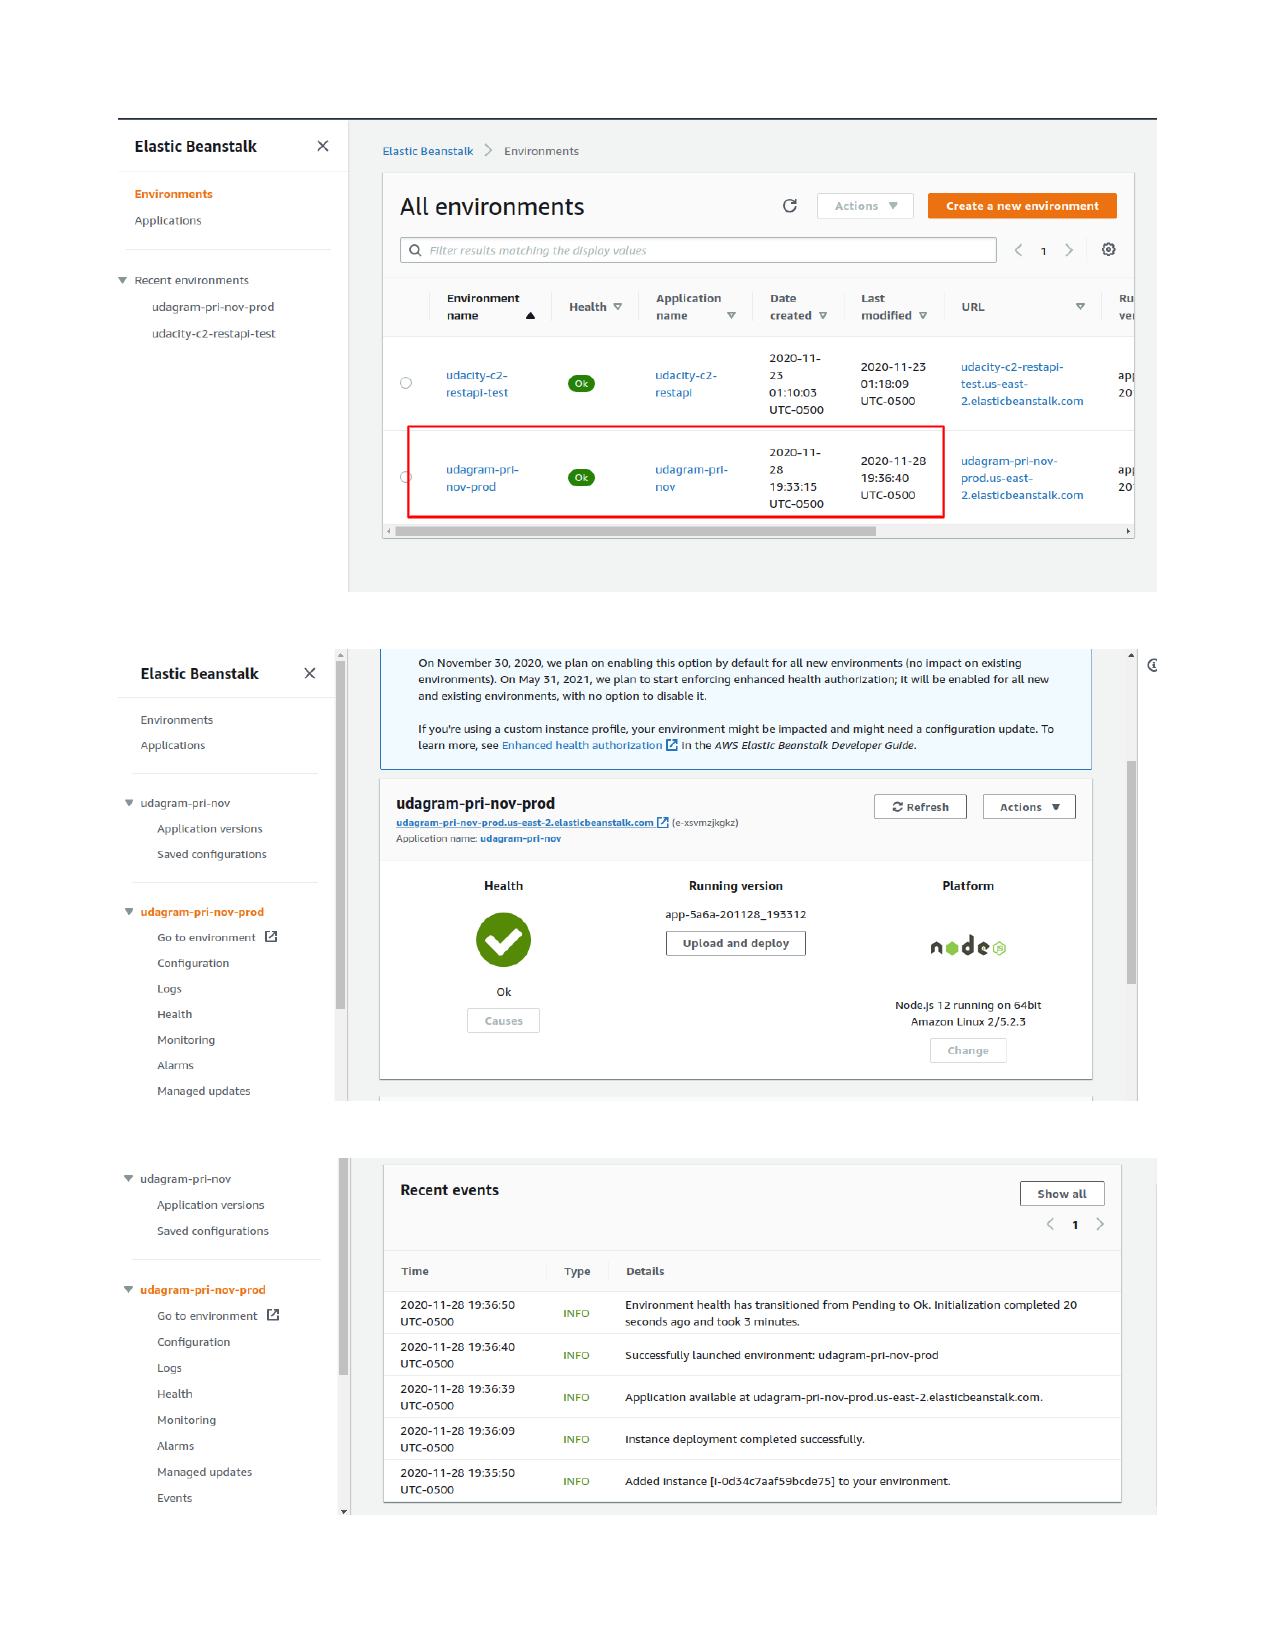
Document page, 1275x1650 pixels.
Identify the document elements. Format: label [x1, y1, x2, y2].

picture [118, 649, 1157, 1101]
picture [118, 1158, 1157, 1515]
picture [118, 118, 1157, 592]
